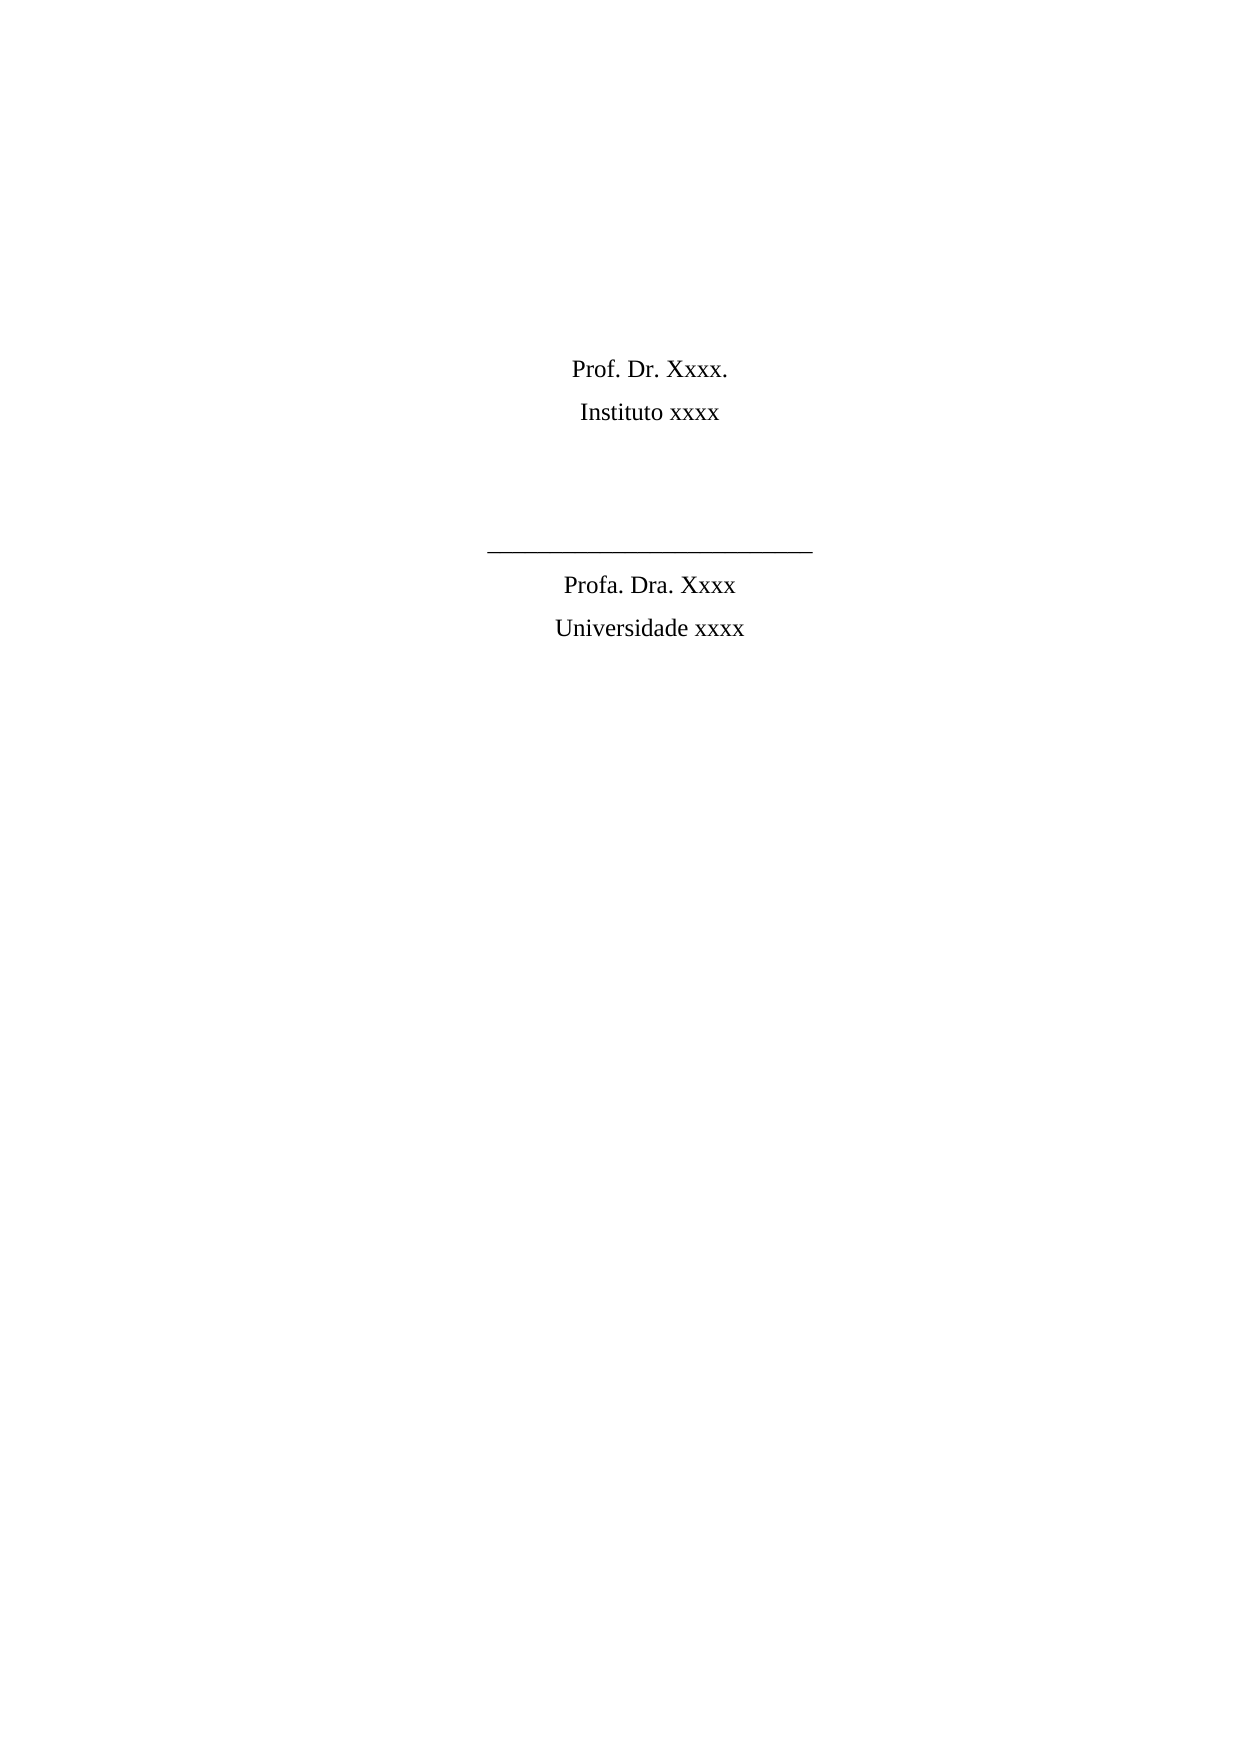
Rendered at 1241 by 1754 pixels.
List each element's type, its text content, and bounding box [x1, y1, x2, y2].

list Prof. Dr. Xxxx. [177, 354, 1122, 383]
list __________________________ [177, 527, 1122, 556]
list Profa. Dra. Xxxx [177, 570, 1122, 599]
list Instituto xxxx [177, 397, 1122, 426]
list Universidade xxxx [177, 613, 1122, 642]
